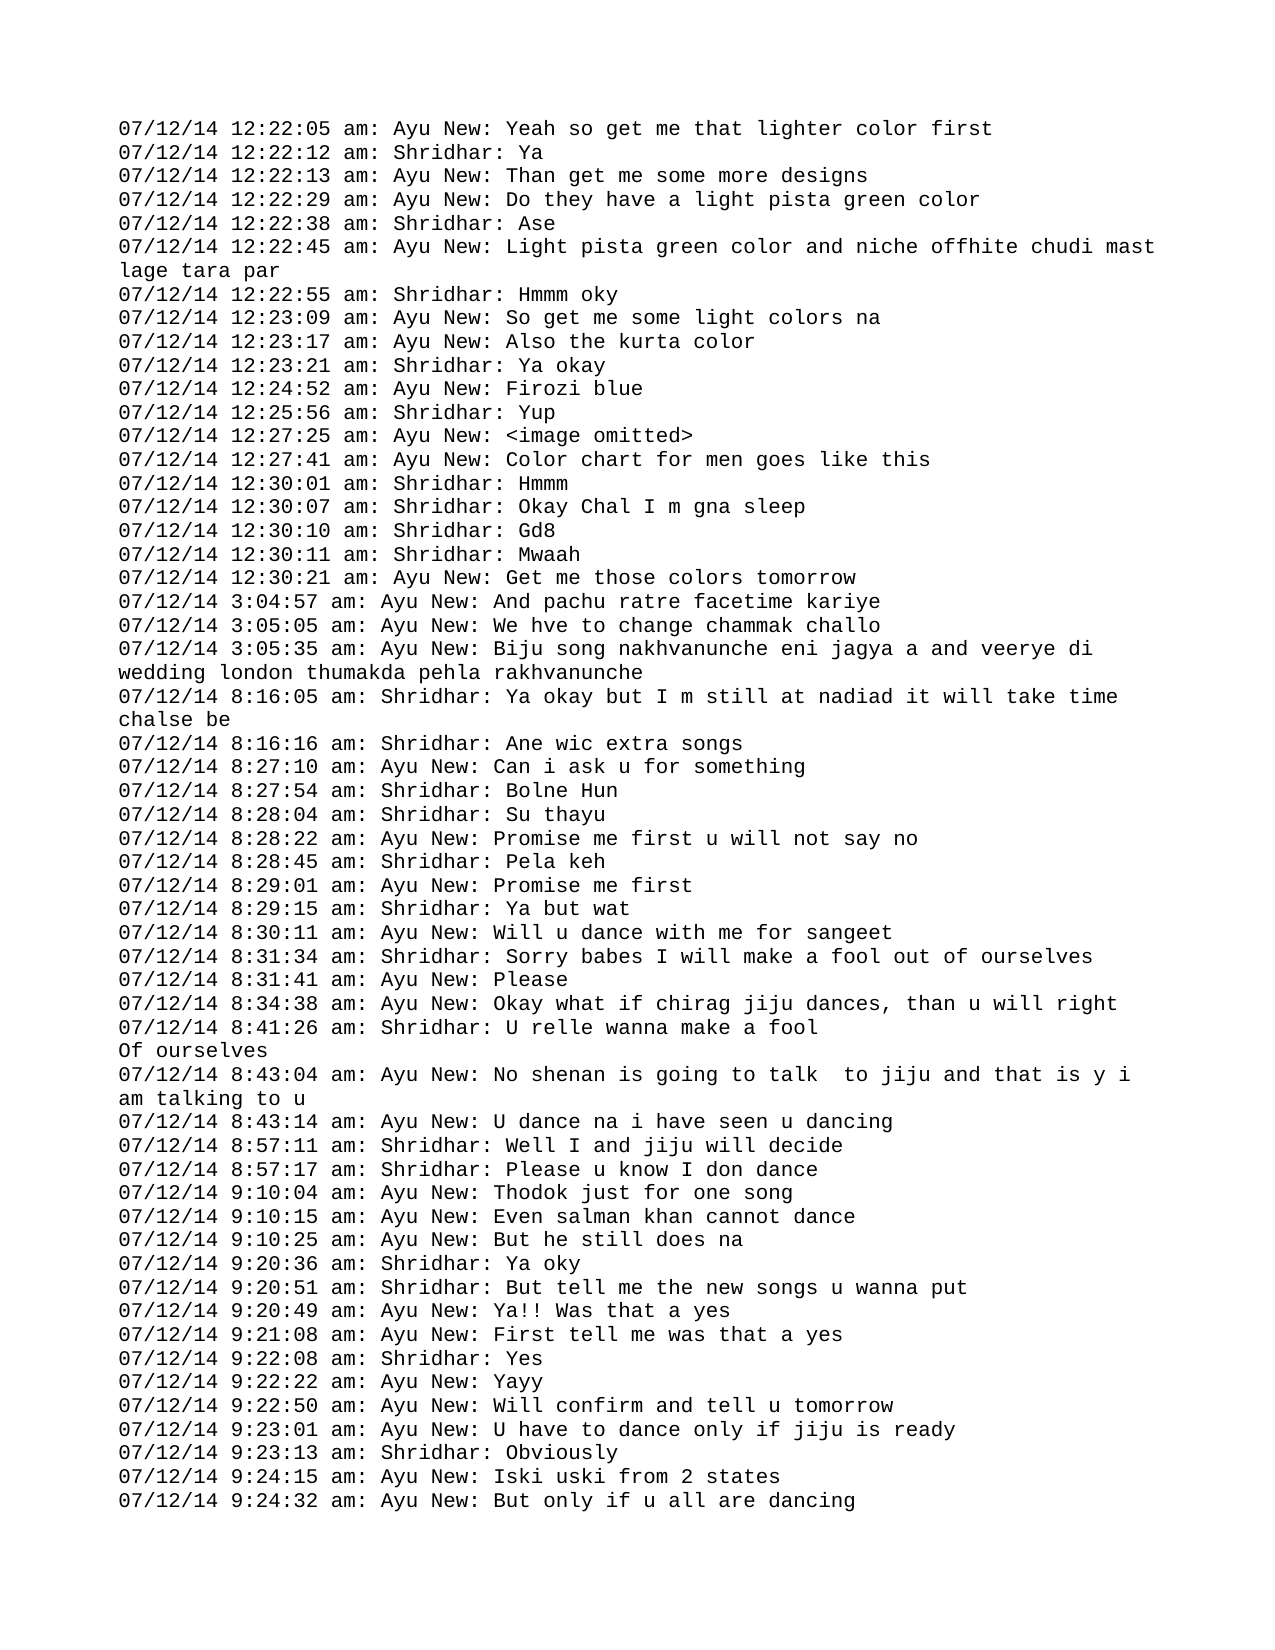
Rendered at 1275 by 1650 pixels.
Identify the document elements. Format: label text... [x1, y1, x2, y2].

text 07/12/14 8:29:15 am: Shridhar: Ya but wat [118, 898, 1157, 922]
text 07/12/14 12:22:55 am: Shridhar: Hmmm oky [118, 284, 1157, 307]
text 07/12/14 12:22:38 am: Shridhar: Ase [118, 213, 1157, 236]
text 07/12/14 12:30:07 am: Shridhar: Okay Chal I m gna sleep [118, 496, 1157, 520]
text 07/12/14 12:30:21 am: Ayu New: Get me those colors tomorrow [118, 567, 1157, 591]
text 07/12/14 8:27:54 am: Shridhar: Bolne Hun [118, 780, 1157, 804]
text 07/12/14 9:22:22 am: Ayu New: Yayy [118, 1371, 1157, 1395]
text 07/12/14 9:23:13 am: Shridhar: Obviously [118, 1442, 1157, 1466]
text 07/12/14 9:20:49 am: Ayu New: Ya!! Was that a yes [118, 1300, 1157, 1324]
text 07/12/14 8:57:17 am: Shridhar: Please u know I don dance [118, 1158, 1157, 1182]
text 07/12/14 9:20:51 am: Shridhar: But tell me the new songs u wanna put [118, 1277, 1157, 1300]
text 07/12/14 12:30:11 am: Shridhar: Mwaah [118, 544, 1157, 567]
text 07/12/14 12:30:10 am: Shridhar: Gd8 [118, 520, 1157, 544]
text 07/12/14 8:16:05 am: Shridhar: Ya okay but I m still at nadiad it will take time chalse be [118, 686, 1157, 733]
text 07/12/14 12:23:09 am: Ayu New: So get me some light colors na [118, 307, 1157, 331]
text 07/12/14 8:34:38 am: Ayu New: Okay what if chirag jiju dances, than u will right [118, 993, 1157, 1017]
text 07/12/14 8:28:45 am: Shridhar: Pela keh [118, 851, 1157, 875]
text 07/12/14 9:23:01 am: Ayu New: U have to dance only if jiju is ready [118, 1419, 1157, 1442]
text 07/12/14 12:25:56 am: Shridhar: Yup [118, 402, 1157, 426]
text 07/12/14 8:29:01 am: Ayu New: Promise me first [118, 875, 1157, 898]
text 07/12/14 9:24:32 am: Ayu New: But only if u all are dancing [118, 1489, 1157, 1513]
text 07/12/14 8:43:14 am: Ayu New: U dance na i have seen u dancing [118, 1111, 1157, 1135]
text 07/12/14 12:27:41 am: Ayu New: Color chart for men goes like this [118, 449, 1157, 473]
text 07/12/14 8:30:11 am: Ayu New: Will u dance with me for sangeet [118, 922, 1157, 946]
text 07/12/14 12:23:17 am: Ayu New: Also the kurta color [118, 331, 1157, 354]
text 07/12/14 8:43:04 am: Ayu New: No shenan is going to talk to jiju and that is y i am talking to u [118, 1064, 1157, 1111]
text 07/12/14 8:41:26 am: Shridhar: U relle wanna make a fool [118, 1017, 1157, 1040]
text 07/12/14 3:04:57 am: Ayu New: And pachu ratre facetime kariye [118, 591, 1157, 615]
text 07/12/14 3:05:05 am: Ayu New: We hve to change chammak challo [118, 615, 1157, 638]
text Of ourselves [118, 1040, 1157, 1064]
text 07/12/14 3:05:35 am: Ayu New: Biju song nakhvanunche eni jagya a and veerye di wedding london thumakda pehla rakhvanunche [118, 638, 1157, 686]
text 07/12/14 12:22:12 am: Shridhar: Ya [118, 142, 1157, 165]
text 07/12/14 12:22:45 am: Ayu New: Light pista green color and niche offhite chudi mast lage tara par [118, 236, 1157, 284]
text 07/12/14 8:31:34 am: Shridhar: Sorry babes I will make a fool out of ourselves [118, 946, 1157, 969]
text 07/12/14 9:21:08 am: Ayu New: First tell me was that a yes [118, 1324, 1157, 1348]
text 07/12/14 9:24:15 am: Ayu New: Iski uski from 2 states [118, 1466, 1157, 1489]
text 07/12/14 8:16:16 am: Shridhar: Ane wic extra songs [118, 733, 1157, 757]
text 07/12/14 8:31:41 am: Ayu New: Please [118, 969, 1157, 993]
text 07/12/14 12:22:29 am: Ayu New: Do they have a light pista green color [118, 189, 1157, 213]
text 07/12/14 8:57:11 am: Shridhar: Well I and jiju will decide [118, 1135, 1157, 1158]
text 07/12/14 12:27:25 am: Ayu New: <image omitted> [118, 426, 1157, 449]
text 07/12/14 9:10:04 am: Ayu New: Thodok just for one song [118, 1182, 1157, 1206]
text 07/12/14 9:20:36 am: Shridhar: Ya oky [118, 1253, 1157, 1277]
text 07/12/14 12:23:21 am: Shridhar: Ya okay [118, 354, 1157, 378]
text 07/12/14 9:22:08 am: Shridhar: Yes [118, 1348, 1157, 1371]
text 07/12/14 8:27:10 am: Ayu New: Can i ask u for something [118, 757, 1157, 780]
text 07/12/14 12:24:52 am: Ayu New: Firozi blue [118, 378, 1157, 402]
text 07/12/14 12:30:01 am: Shridhar: Hmmm [118, 473, 1157, 496]
text 07/12/14 9:22:50 am: Ayu New: Will confirm and tell u tomorrow [118, 1395, 1157, 1419]
text 07/12/14 8:28:22 am: Ayu New: Promise me first u will not say no [118, 827, 1157, 851]
text 07/12/14 12:22:05 am: Ayu New: Yeah so get me that lighter color first [118, 118, 1157, 142]
text 07/12/14 8:28:04 am: Shridhar: Su thayu [118, 804, 1157, 827]
text 07/12/14 9:10:15 am: Ayu New: Even salman khan cannot dance [118, 1206, 1157, 1229]
text 07/12/14 12:22:13 am: Ayu New: Than get me some more designs [118, 165, 1157, 189]
text 07/12/14 9:10:25 am: Ayu New: But he still does na [118, 1229, 1157, 1253]
